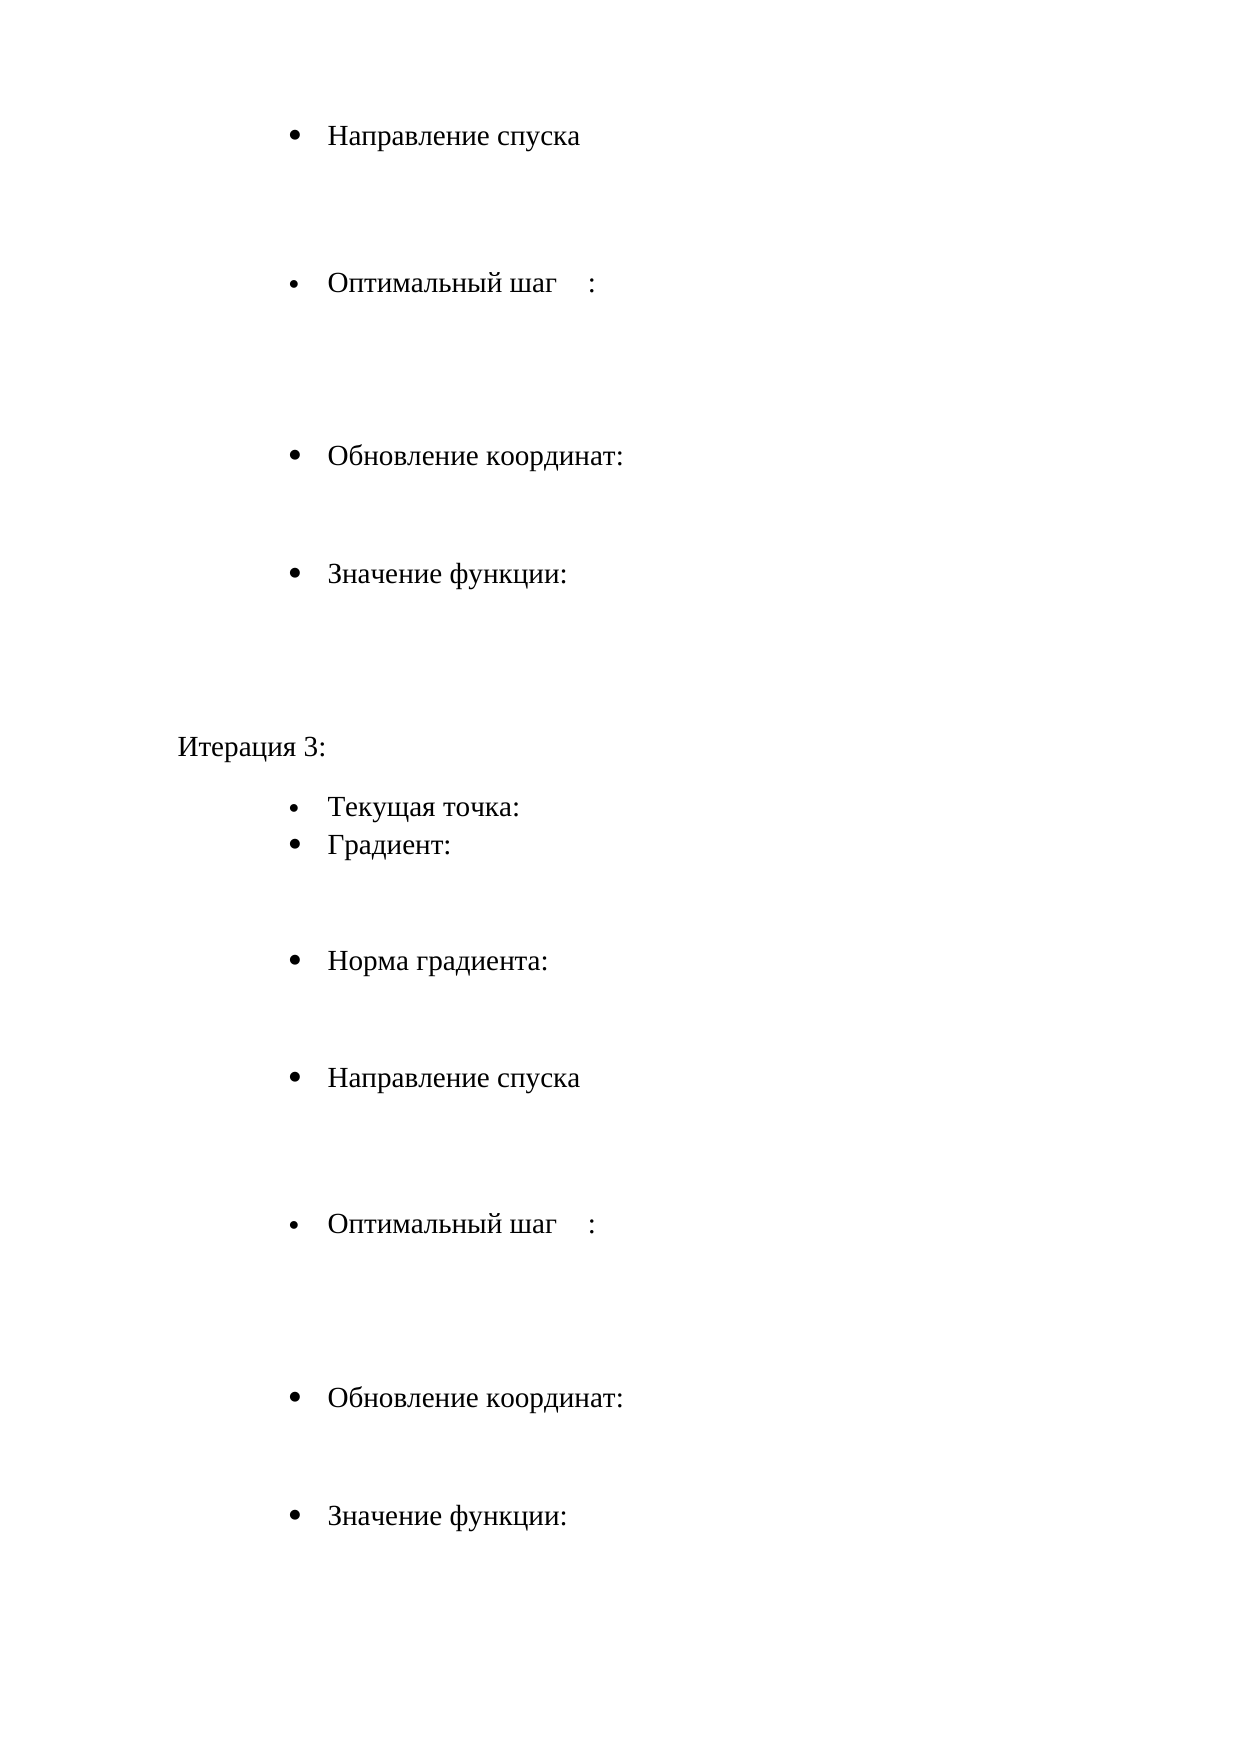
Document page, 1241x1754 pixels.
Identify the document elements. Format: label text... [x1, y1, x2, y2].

list Норма градиента: [290, 943, 1152, 977]
list Оптимальный шаг : [290, 265, 1152, 298]
list Направление спуска [290, 1060, 1152, 1093]
list Значение функции: [290, 556, 1152, 590]
list Оптимальный шаг : [290, 1206, 1152, 1240]
list Значение функции: [290, 1498, 1152, 1532]
list Направление спуска [290, 118, 1152, 152]
text Итерация 3: [177, 729, 1152, 763]
list Градиент: [290, 827, 1152, 861]
list Обновление координат: [290, 438, 1152, 472]
list Обновление координат: [290, 1380, 1152, 1413]
list Текущая точка: [290, 789, 1152, 822]
